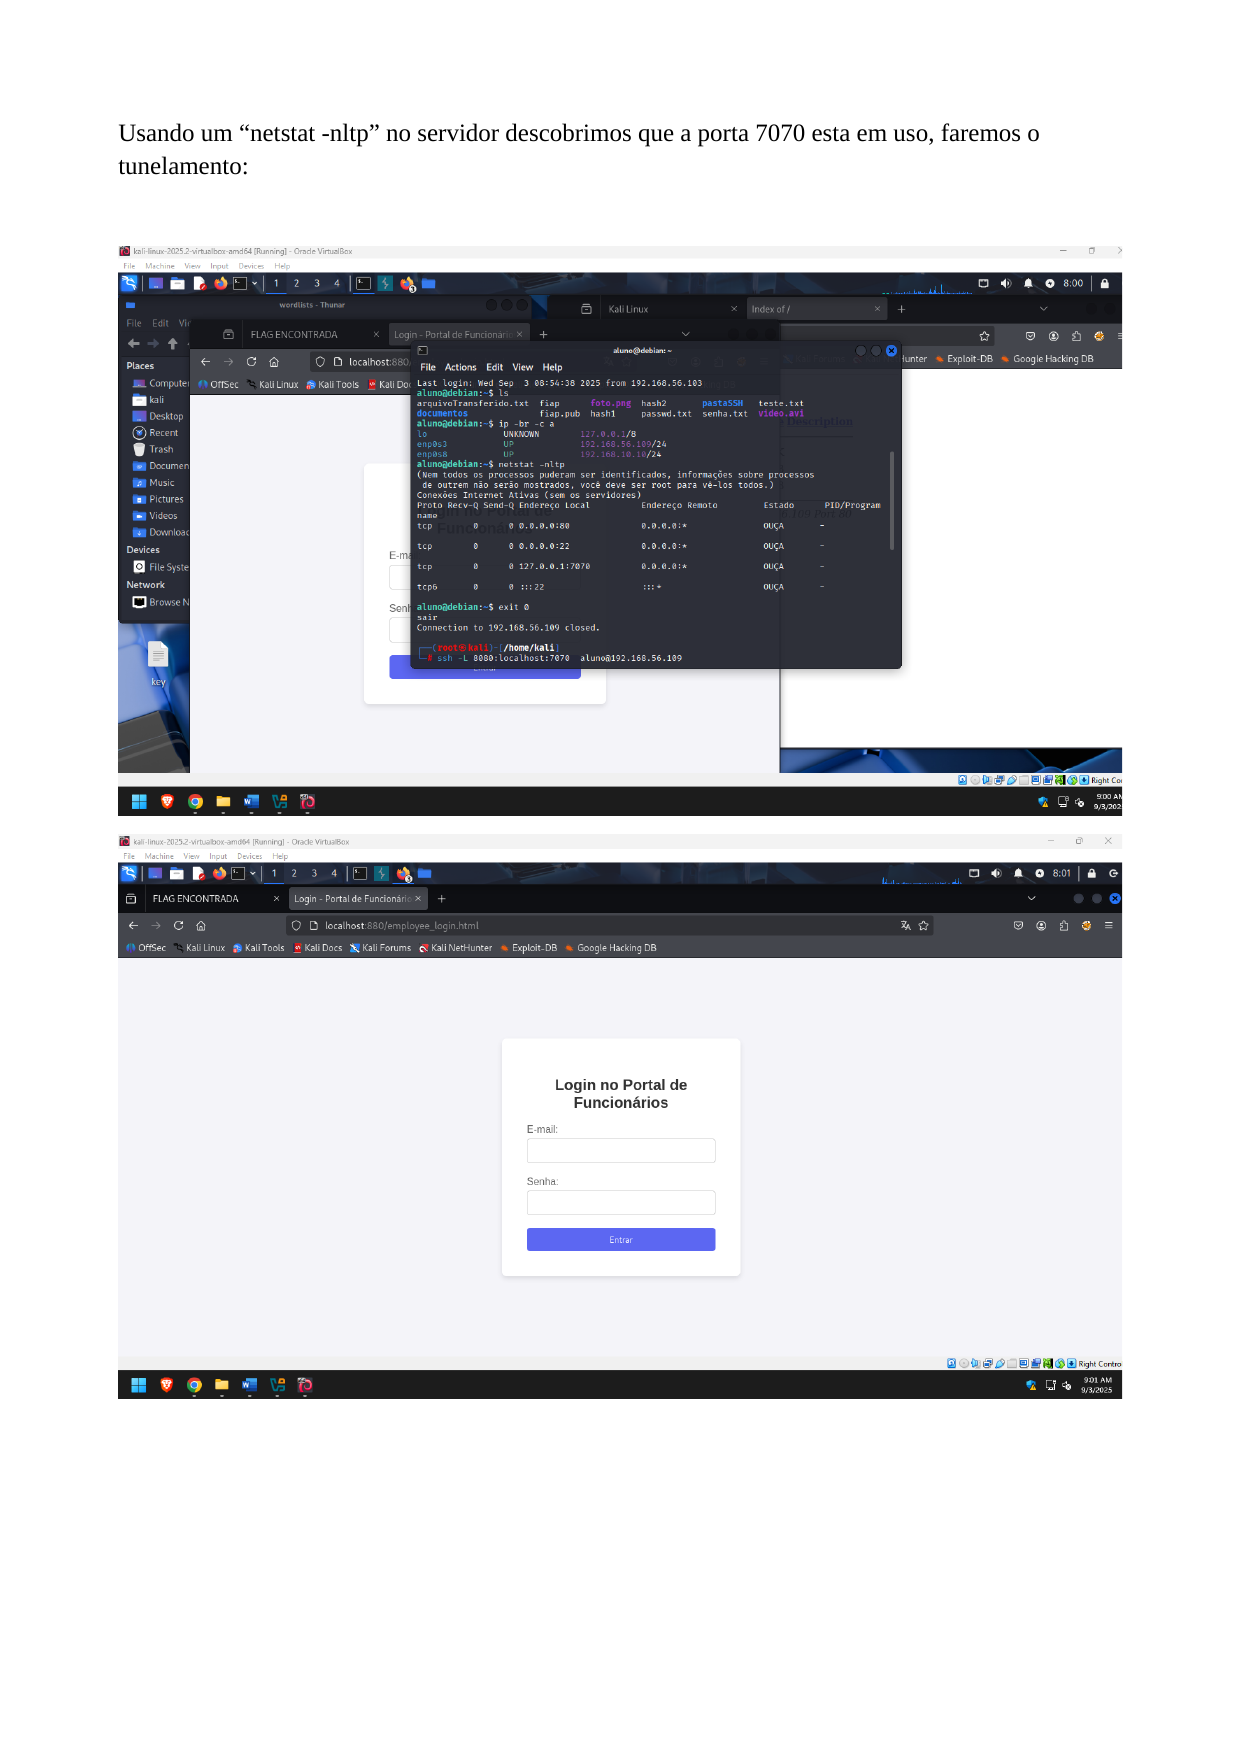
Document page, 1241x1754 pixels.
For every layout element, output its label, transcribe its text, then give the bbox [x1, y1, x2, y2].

text Usando um “netstat -nltp” no servidor descobrimos que a porta 7070 esta em uso, faremos o tunelamento: [118, 118, 1122, 180]
